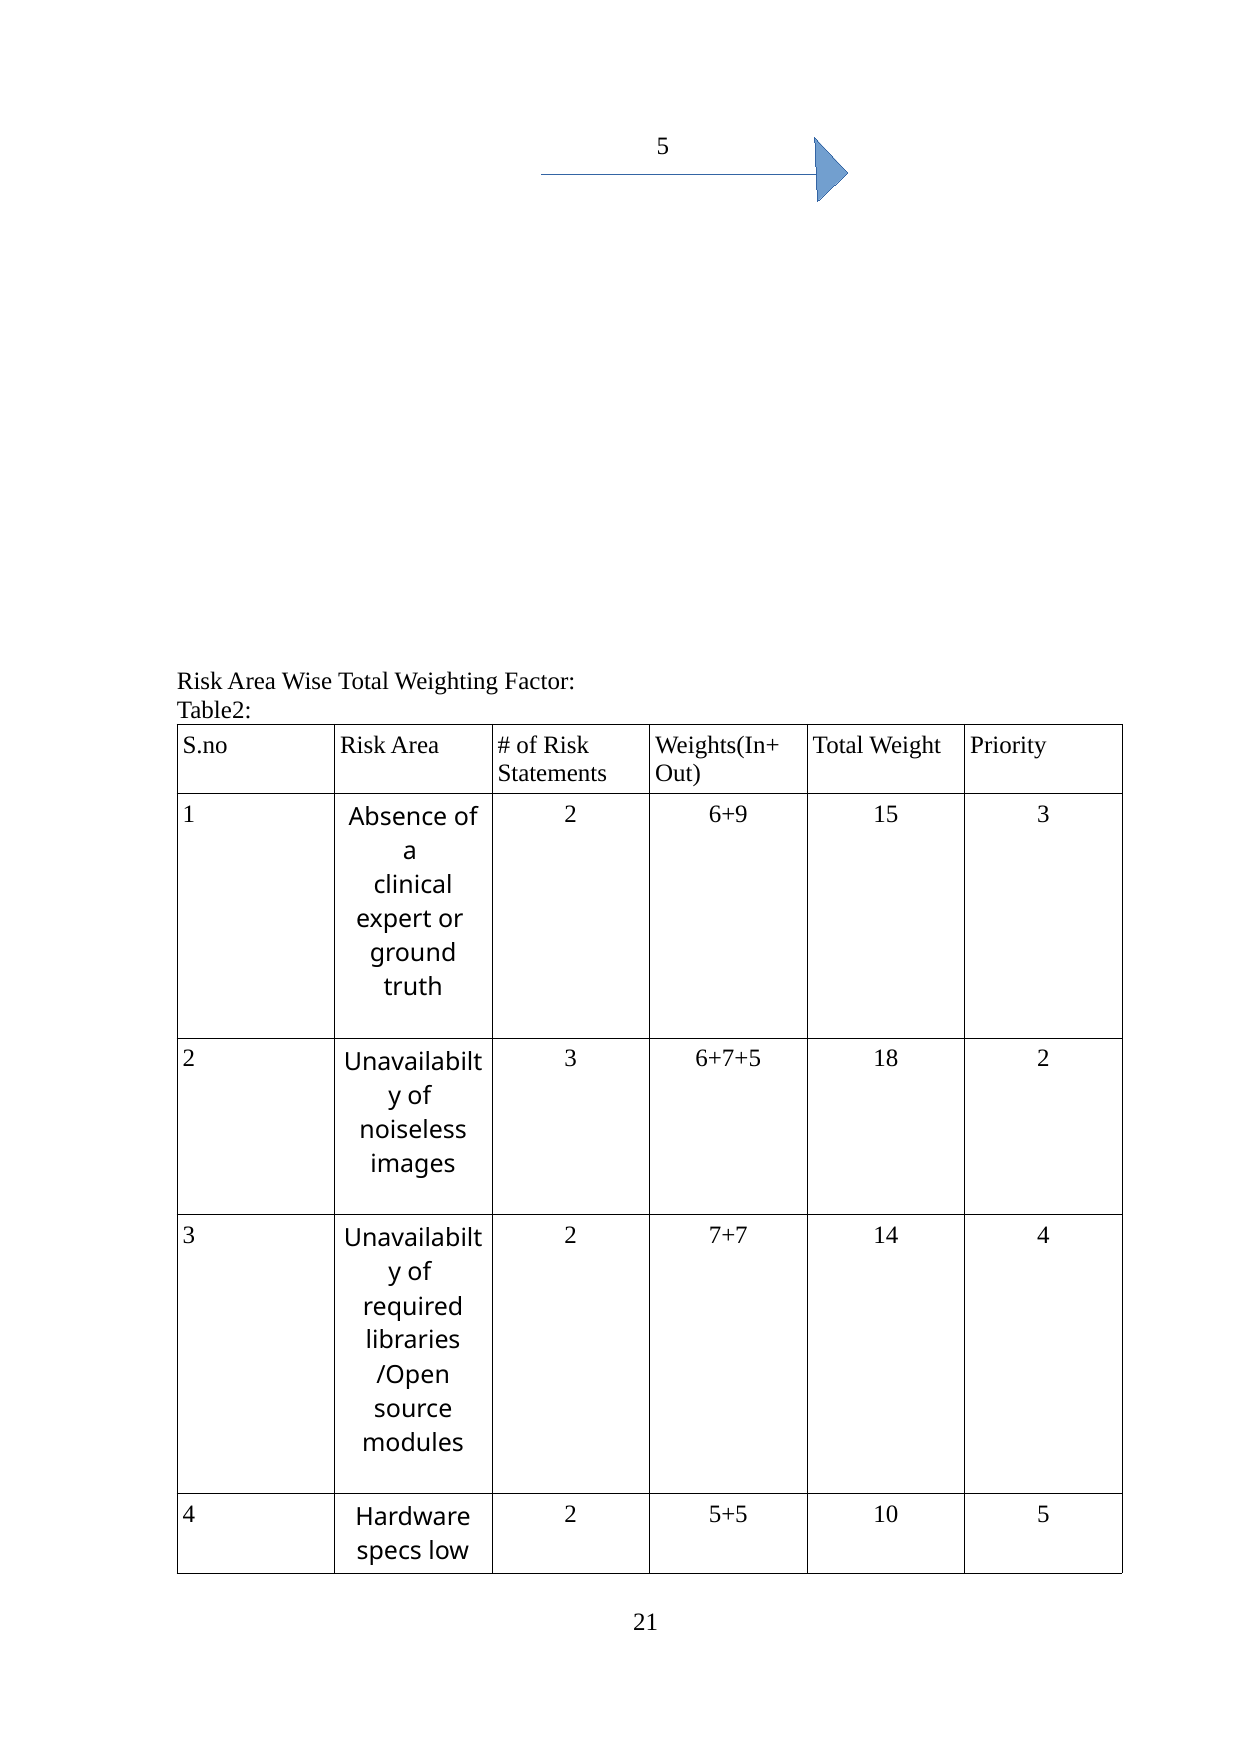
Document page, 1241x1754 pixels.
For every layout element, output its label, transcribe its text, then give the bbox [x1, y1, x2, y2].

table_cell 3 [493, 1039, 649, 1214]
table_cell 2 [493, 1215, 649, 1493]
text Table2: [177, 695, 1122, 724]
text Risk Area Wise Total Weighting Factor: [177, 666, 1122, 695]
table_cell 14 [808, 1215, 964, 1493]
table_cell 3 [178, 1215, 334, 1493]
table_header Weights(In+ Out) [650, 725, 807, 793]
table_cell 5+5 [650, 1494, 807, 1573]
table_cell 2 [178, 1039, 334, 1214]
table_cell 4 [178, 1494, 334, 1573]
table_cell Unavailabilty of required libraries /Open source modules [335, 1215, 492, 1493]
table_cell 6+7+5 [650, 1039, 807, 1214]
table_header Priority [965, 725, 1122, 793]
table_cell 6+9 [650, 794, 807, 1038]
table_cell 5 [965, 1494, 1122, 1573]
table_header # of Risk Statements [493, 725, 649, 793]
table_cell 2 [493, 794, 649, 1038]
table_cell Unavailabilty of noiseless images [335, 1039, 492, 1214]
table_cell 18 [808, 1039, 964, 1214]
table_cell 2 [493, 1494, 649, 1573]
table_header S.no [178, 725, 334, 793]
table_header Risk Area [335, 725, 492, 793]
table_cell 15 [808, 794, 964, 1038]
table_cell Hardware specs low [335, 1494, 492, 1573]
table_cell 3 [965, 794, 1122, 1038]
table_cell 7+7 [650, 1215, 807, 1493]
table_cell 2 [965, 1039, 1122, 1214]
table_cell 4 [965, 1215, 1122, 1493]
table_cell 10 [808, 1494, 964, 1573]
table_cell 1 [178, 794, 334, 1038]
table_cell Absence of a clinical expert or ground truth [335, 794, 492, 1038]
table_header Total Weight [808, 725, 964, 793]
